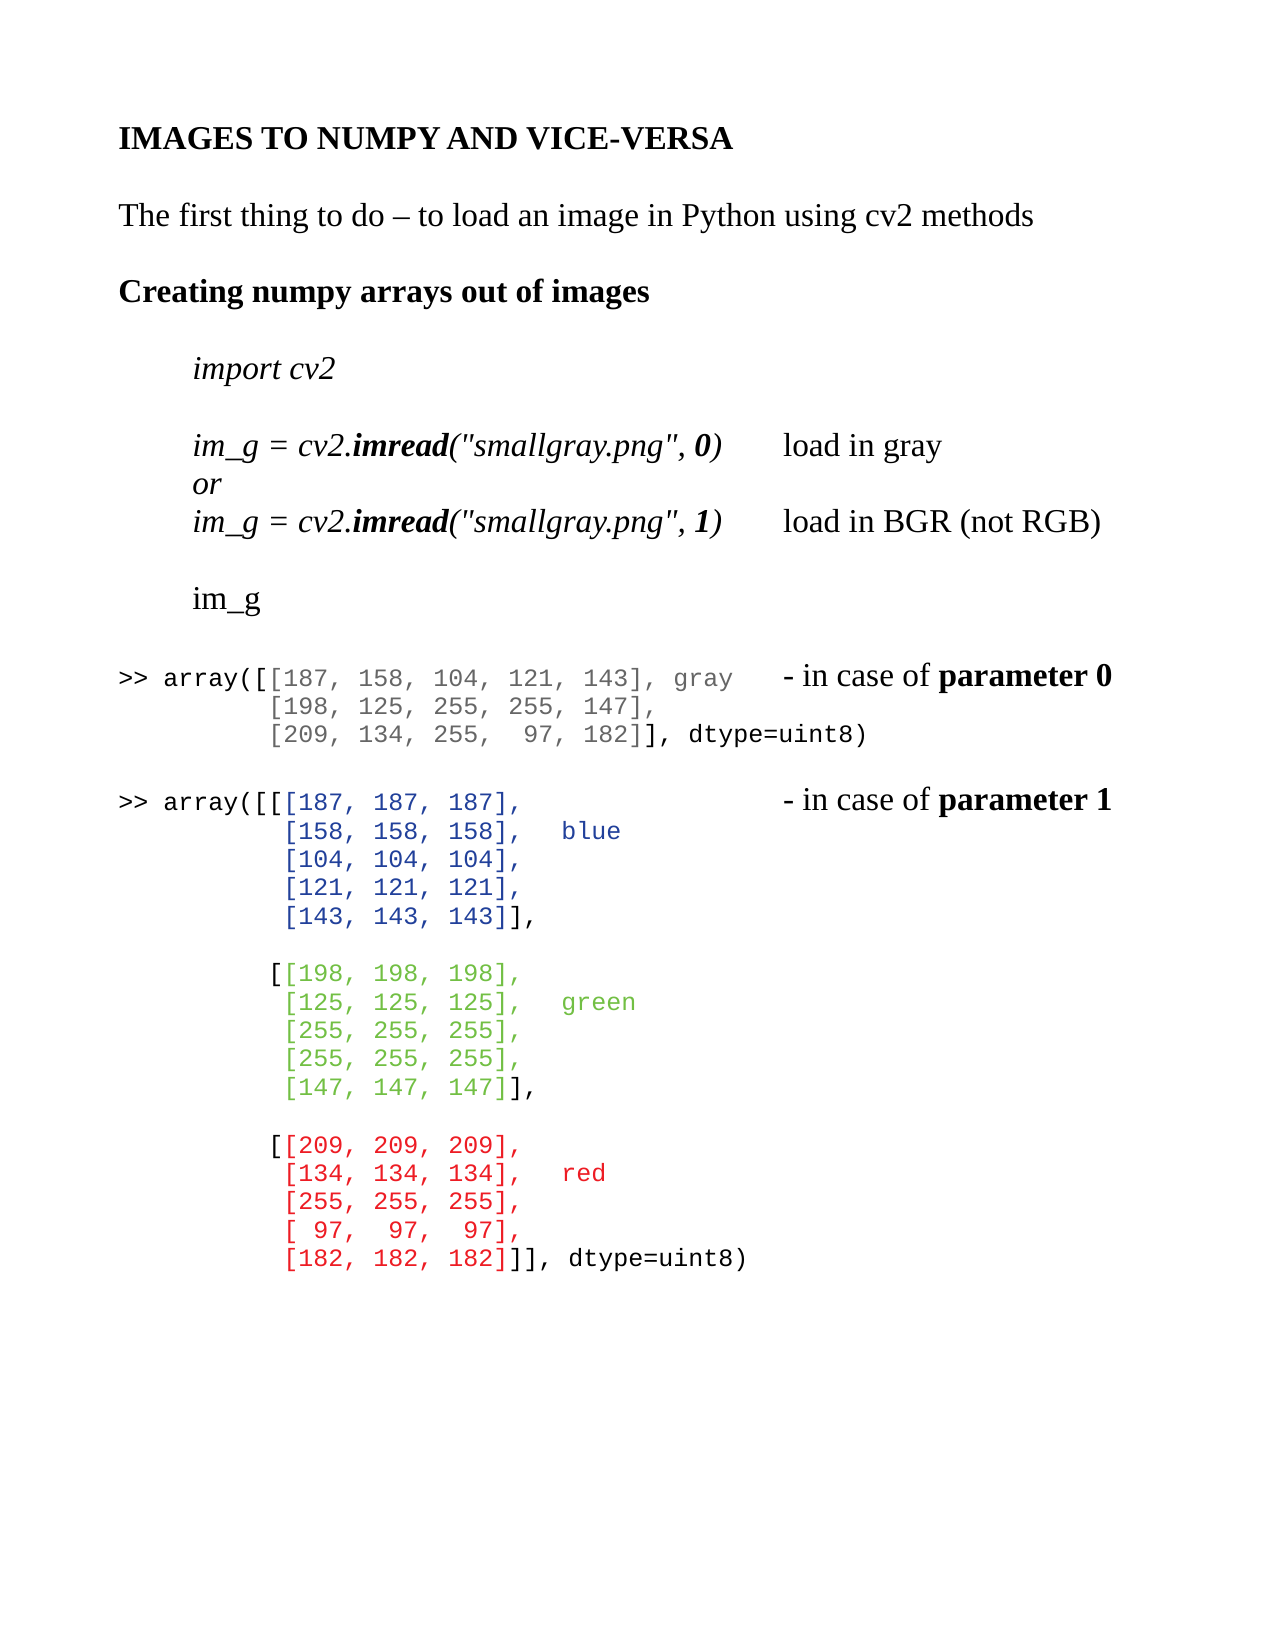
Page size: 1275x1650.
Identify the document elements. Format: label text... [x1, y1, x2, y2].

text Creating numpy arrays out of images [118, 271, 1157, 310]
text im_g [118, 578, 1157, 616]
text >> array([[[187, 187, 187], - in case of parameter 1 [158, 158, 158], blue [104, 104, 104], [121, 121, 121], [143, 143, 143]], [118, 779, 1157, 932]
text [[209, 209, 209], [134, 134, 134], red [255, 255, 255], [ 97, 97, 97], [182, 182, 182]]], dtype=uint8) [118, 1132, 1157, 1274]
text IMAGES TO NUMPY AND VICE-VERSA [118, 118, 1157, 156]
text The first thing to do – to load an image in Python using cv2 methods [118, 195, 1157, 233]
text or [118, 463, 1157, 501]
text im_g = cv2.imread("smallgray.png", 0) load in gray [118, 425, 1157, 463]
text im_g = cv2.imread("smallgray.png", 1) load in BGR (not RGB) [118, 501, 1157, 540]
text >> array([[187, 158, 104, 121, 143], gray - in case of parameter 0 [198, 125, 255, 255, 147], [209, 134, 255, 97, 182]], dtype=uint8) [118, 655, 1157, 750]
text [[198, 198, 198], [125, 125, 125], green [255, 255, 255], [255, 255, 255], [147, 147, 147]], [118, 961, 1157, 1103]
text import cv2 [118, 348, 1157, 386]
